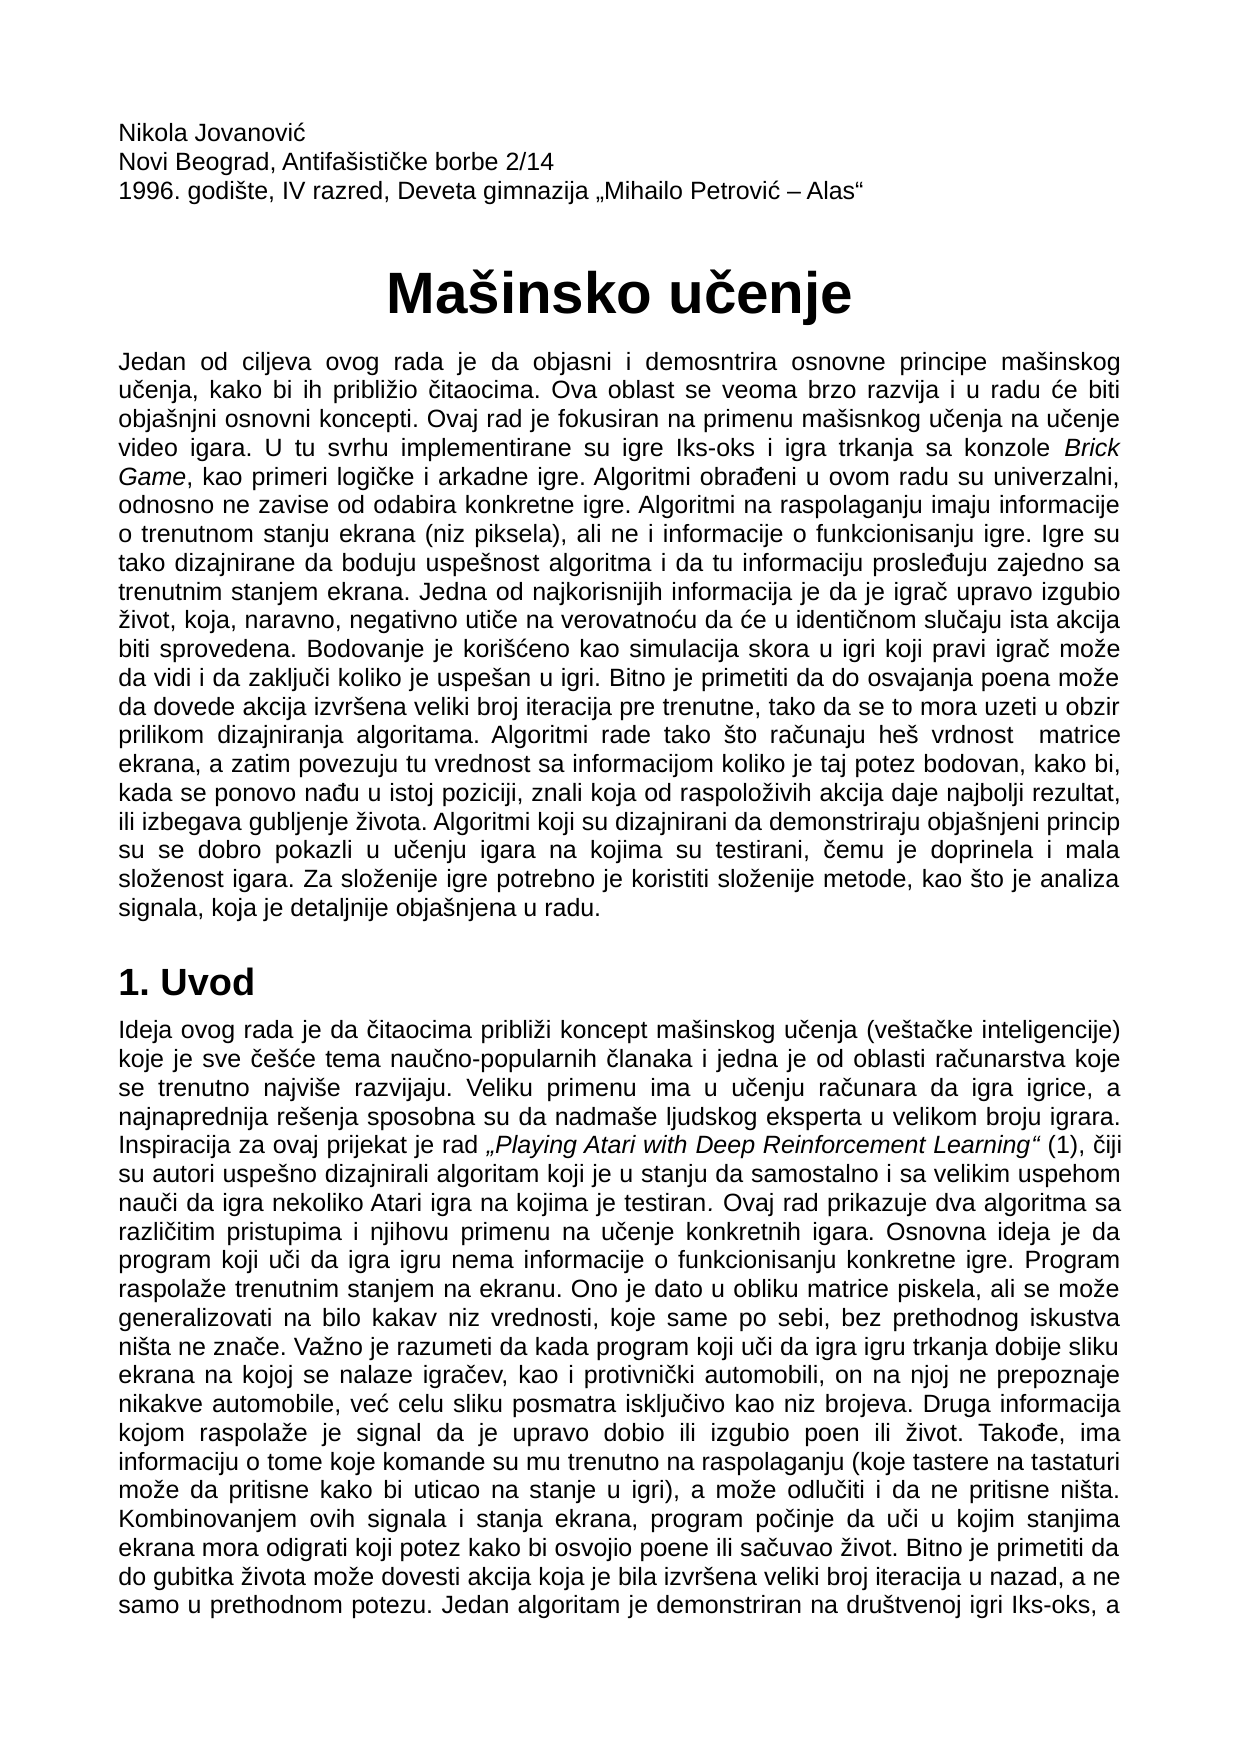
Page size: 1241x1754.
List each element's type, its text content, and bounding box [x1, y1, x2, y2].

text Nikola Jovanović [118, 118, 1122, 147]
title Mašinsko učenje [118, 259, 1122, 326]
text Jedan od ciljeva ovog rada je da objasni i demosntrira osnovne principe mašinskog učenja, kako bi ih približio čitaocima. Ova oblast se veoma brzo razvija i u radu će biti objašnjni osnovni koncepti. Ovaj rad je fokusiran na primenu mašisnkog učenja na učenje video igara. U tu svrhu implementirane su igre Iks-oks i igra trkanja sa konzole Brick Game, kao primeri logičke i arkadne igre. Algoritmi obrađeni u ovom radu su univerzalni, odnosno ne zavise od odabira konkretne igre. Algoritmi na raspolaganju imaju informacije o trenutnom stanju ekrana (niz piksela), ali ne i informacije o funkcionisanju igre. Igre su tako dizajnirane da boduju uspešnost algoritma i da tu informaciju prosleđuju zajedno sa trenutnim stanjem ekrana. Jedna od najkorisnijih informacija je da je igrač upravo izgubio život, koja, naravno, negativno utiče na verovatnoću da će u identičnom slučaju ista akcija biti sprovedena. Bodovanje je korišćeno kao simulacija skora u igri koji pravi igrač može da vidi i da zaključi koliko je uspešan u igri. Bitno je primetiti da do osvajanja poena može da dovede akcija izvršena veliki broj iteracija pre trenutne, tako da se to mora uzeti u obzir prilikom dizajniranja algoritama. Algoritmi rade tako što računaju heš vrdnost matrice ekrana, a zatim povezuju tu vrednost sa informacijom koliko je taj potez bodovan, kako bi, kada se ponovo nađu u istoj poziciji, znali koja od raspoloživih akcija daje najbolji rezultat, ili izbegava gubljenje života. Algoritmi koji su dizajnirani da demonstriraju objašnjeni princip su se dobro pokazli u učenju igara na kojima su testirani, čemu je doprinela i mala složenost igara. Za složenije igre potrebno je koristiti složenije metode, kao što je analiza signala, koja je detaljnije objašnjena u radu. [118, 347, 1122, 922]
text Ideja ovog rada je da čitaocima približi koncept mašinskog učenja (veštačke inteligencije) koje je sve češće tema naučno-popularnih članaka i jedna je od oblasti računarstva koje se trenutno najviše razvijaju. Veliku primenu ima u učenju računara da igra igrice, a najnaprednija rešenja sposobna su da nadmaše ljudskog eksperta u velikom broju igrara. Inspiracija za ovaj prijekat je rad „Playing Atari with Deep Reinforcement Learning“ (1), čiji su autori uspešno dizajnirali algoritam koji je u stanju da samostalno i sa velikim uspehom nauči da igra nekoliko Atari igra na kojima je testiran. Ovaj rad prikazuje dva algoritma sa različitim pristupima i njihovu primenu na učenje konkretnih igara. Osnovna ideja je da program koji uči da igra igru nema informacije o funkcionisanju konkretne igre. Program raspolaže trenutnim stanjem na ekranu. Ono je dato u obliku matrice piskela, ali se može generalizovati na bilo kakav niz vrednosti, koje same po sebi, bez prethodnog iskustva ništa ne znače. Važno je razumeti da kada program koji uči da igra igru trkanja dobije sliku ekrana na kojoj se nalaze igračev, kao i protivnički automobili, on na njoj ne prepoznaje nikakve automobile, već celu sliku posmatra isključivo kao niz brojeva. Druga informacija kojom raspolaže je signal da je upravo dobio ili izgubio poen ili život. Takođe, ima informaciju o tome koje komande su mu trenutno na raspolaganju (koje tastere na tastaturi može da pritisne kako bi uticao na stanje u igri), a može odlučiti i da ne pritisne ništa. Kombinovanjem ovih signala i stanja ekrana, program počinje da uči u kojim stanjima ekrana mora odigrati koji potez kako bi osvojio poene ili sačuvao život. Bitno je primetiti da do gubitka života može dovesti akcija koja je bila izvršena veliki broj iteracija u nazad, a ne samo u prethodnom potezu. Jedan algoritam je demonstriran na društvenoj igri Iks-oks, a [118, 1015, 1122, 1619]
text Novi Beograd, Antifašističke borbe 2/14 [118, 147, 1122, 176]
subtitle 1. Uvod [118, 959, 1122, 1003]
text 1996. godište, IV razred, Deveta gimnazija „Mihailo Petrović – Alas“ [118, 176, 1122, 204]
